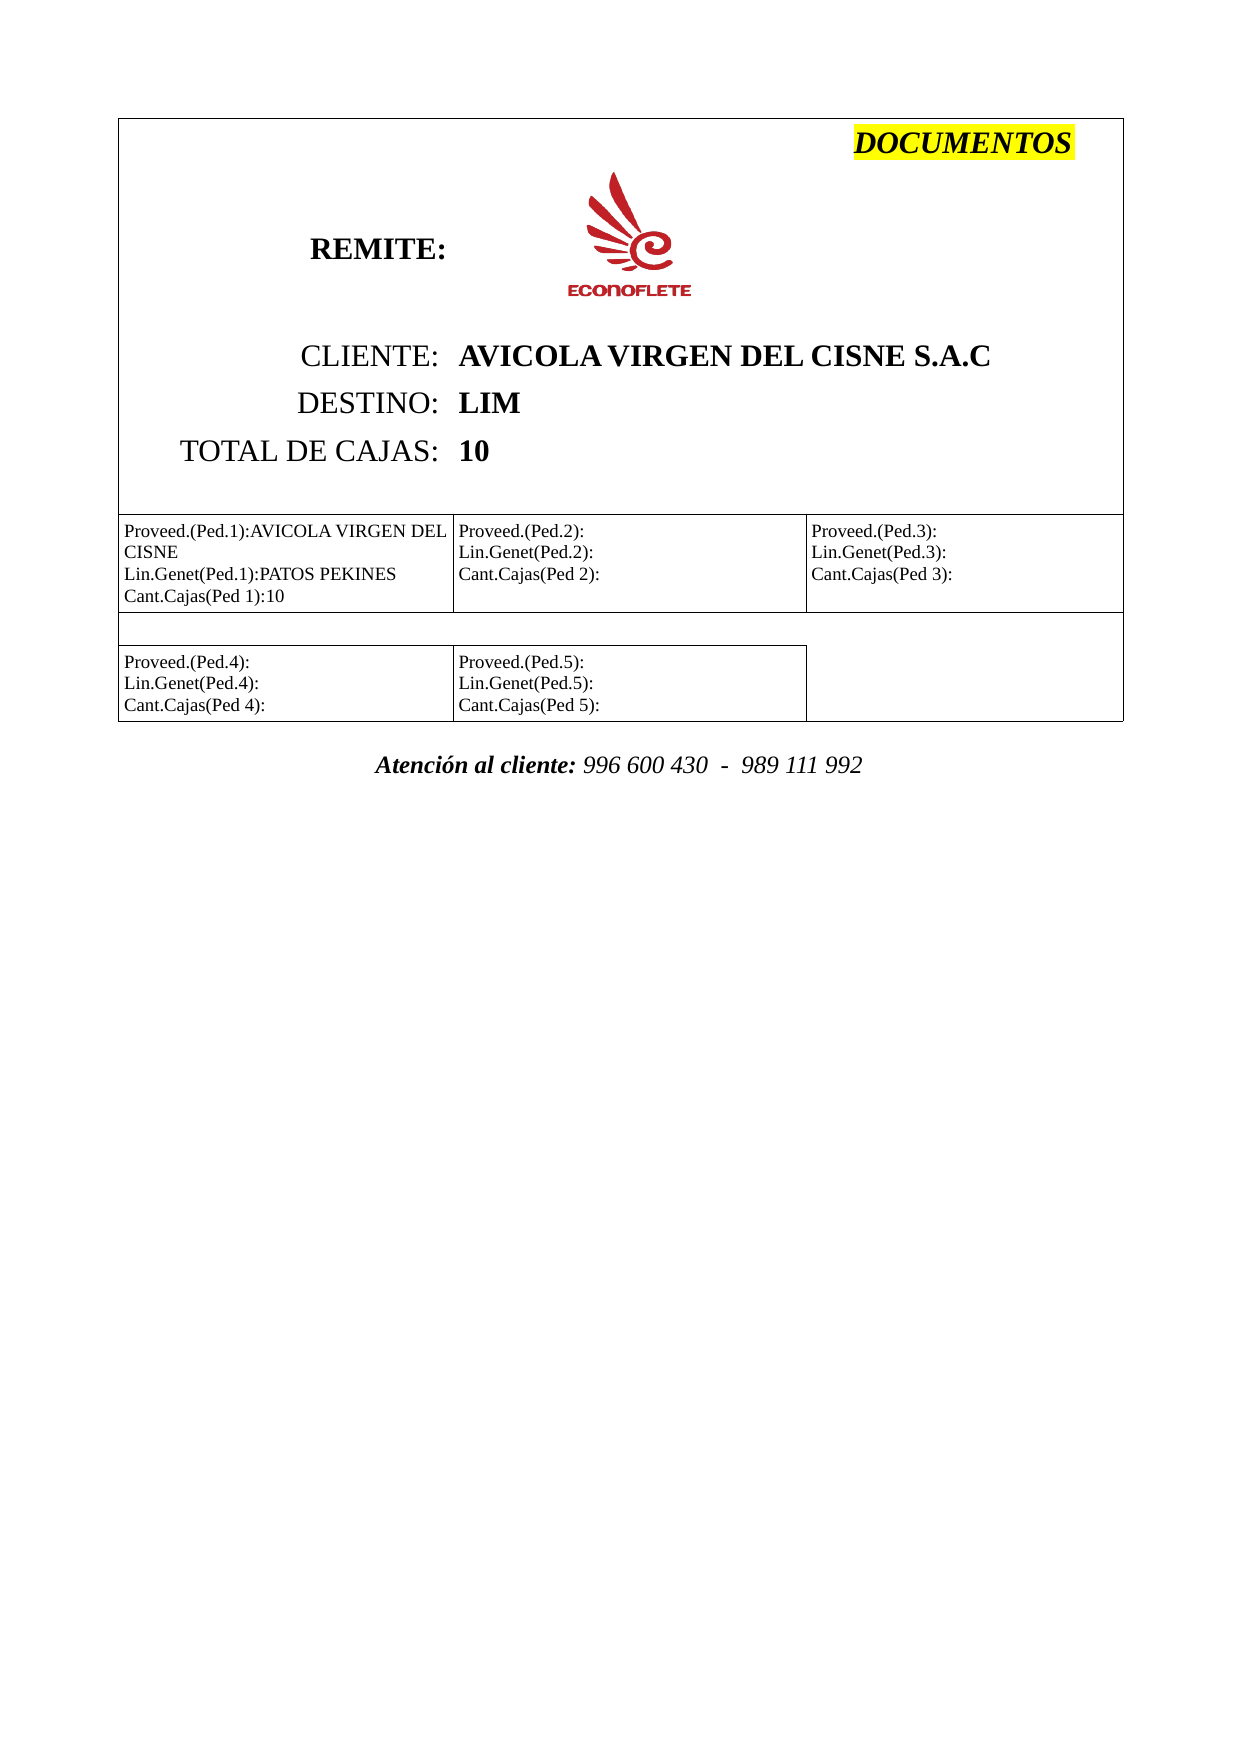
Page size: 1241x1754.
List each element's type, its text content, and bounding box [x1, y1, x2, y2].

table_cell [806, 379, 1123, 426]
table_cell [806, 613, 1123, 645]
table_cell [119, 474, 453, 514]
text Atención al cliente: 996 600 430 - 989 111 992 [118, 750, 1122, 779]
table_cell [453, 166, 806, 332]
picture [552, 171, 707, 297]
table_cell DESTINO: [119, 379, 453, 426]
table_cell Proveed.(Ped.1):AVICOLA VIRGEN DEL CISNE Lin.Genet(Ped.1):PATOS PEKINES Cant.Cajas(Ped 1):10 [119, 515, 453, 612]
table_cell TOTAL DE CAJAS: [119, 426, 453, 474]
table_cell [119, 613, 453, 645]
table_cell REMITE: [119, 166, 453, 332]
table_cell [806, 166, 1123, 332]
table_cell AVICOLA VIRGEN DEL CISNE S.A.C [453, 332, 1123, 379]
table_cell LIM [453, 379, 806, 426]
table_cell Proveed.(Ped.5): Lin.Genet(Ped.5): Cant.Cajas(Ped 5): [454, 646, 806, 721]
table_cell [806, 474, 1123, 514]
table_header [119, 119, 453, 166]
table_cell [807, 645, 1123, 721]
table_header DOCUMENTOS [806, 119, 1123, 166]
table_cell [453, 613, 806, 645]
table_cell CLIENTE: [119, 332, 453, 379]
table_cell Proveed.(Ped.3): Lin.Genet(Ped.3): Cant.Cajas(Ped 3): [807, 515, 1123, 612]
table_cell [453, 474, 806, 514]
table_cell 10 [453, 426, 1123, 474]
table_cell Proveed.(Ped.2): Lin.Genet(Ped.2): Cant.Cajas(Ped 2): [454, 515, 806, 612]
table_cell Proveed.(Ped.4): Lin.Genet(Ped.4): Cant.Cajas(Ped 4): [119, 646, 453, 721]
table_header [453, 119, 806, 166]
